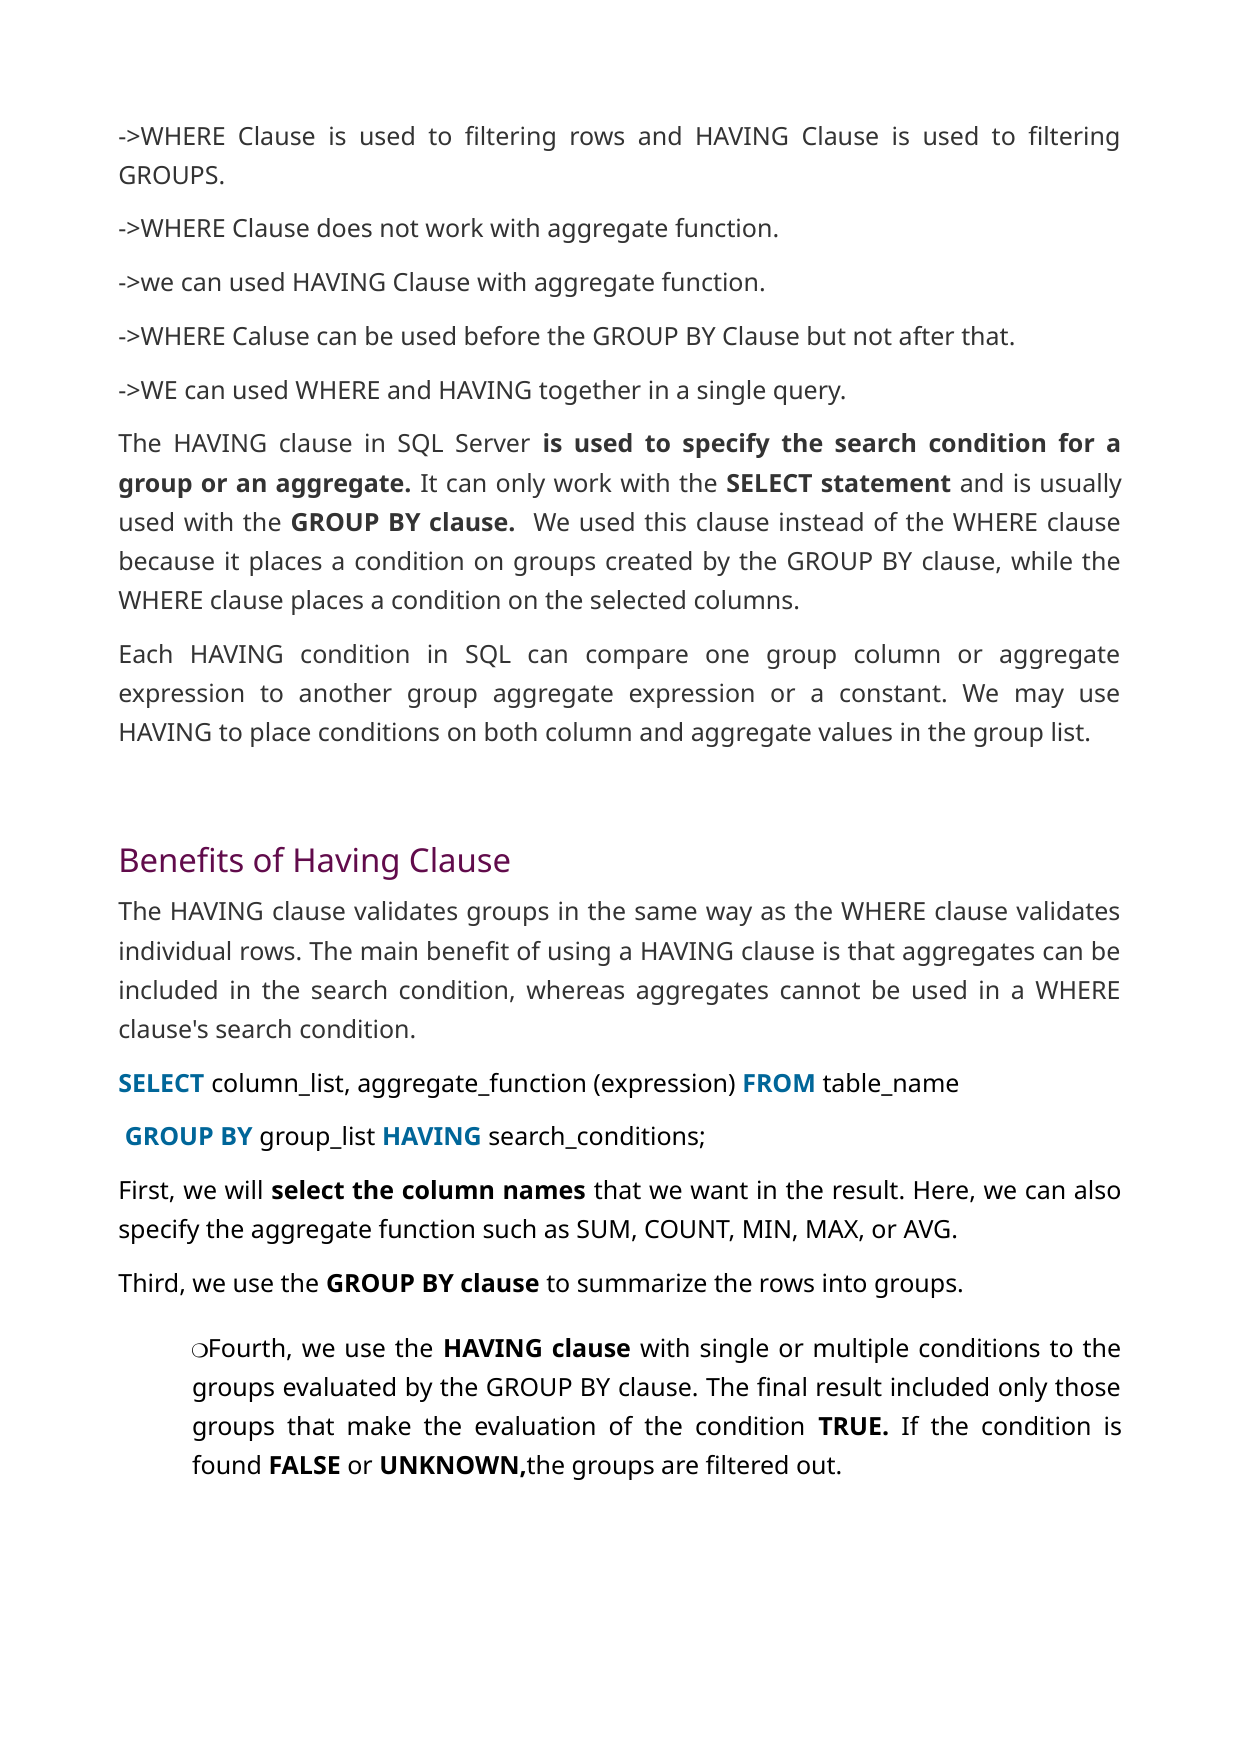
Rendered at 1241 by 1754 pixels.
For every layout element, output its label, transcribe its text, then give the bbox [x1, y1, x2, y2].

text ->WE can used WHERE and HAVING together in a single query. [118, 372, 1122, 406]
text ->WHERE Clause does not work with aggregate function. [118, 211, 1122, 245]
text SELECT column_list, aggregate_function (expression) FROM table_name [118, 1065, 1122, 1099]
text ->WHERE Clause is used to filtering rows and HAVING Clause is used to filtering GROUPS. [118, 118, 1122, 191]
text First, we will select the column names that we want in the result. Here, we can also specify the aggregate function such as SUM, COUNT, MIN, MAX, or AVG. [118, 1173, 1122, 1246]
text The HAVING clause in SQL Server is used to specify the search condition for a group or an aggregate. It can only work with the SELECT statement and is usually used with the GROUP BY clause. We used this clause instead of the WHERE clause because it places a condition on groups created by the GROUP BY clause, while the WHERE clause places a condition on the selected columns. [118, 426, 1122, 617]
text ->we can used HAVING Clause with aggregate function. [118, 265, 1122, 299]
list Fourth, we use the HAVING clause with single or multiple conditions to the groups evaluated by the GROUP BY clause. The final result included only those groups that make the evaluation of the condition TRUE. If the condition is found FALSE or UNKNOWN,the groups are filtered out. [118, 1326, 1122, 1482]
text Each HAVING condition in SQL can compare one group column or aggregate expression to another group aggregate expression or a constant. We may use HAVING to place conditions on both column and aggregate values in the group list. [118, 636, 1122, 749]
text GROUP BY group_list HAVING search_conditions; [118, 1119, 1122, 1153]
text ->WHERE Caluse can be used before the GROUP BY Clause but not after that. [118, 318, 1122, 353]
subtitle Benefits of Having Clause [118, 837, 1122, 882]
text Third, we use the GROUP BY clause to summarize the rows into groups. [118, 1266, 1122, 1300]
text The HAVING clause validates groups in the same way as the WHERE clause validates individual rows. The main benefit of using a HAVING clause is that aggregates can be included in the search condition, whereas aggregates cannot be used in a WHERE clause's search condition. [118, 894, 1122, 1046]
